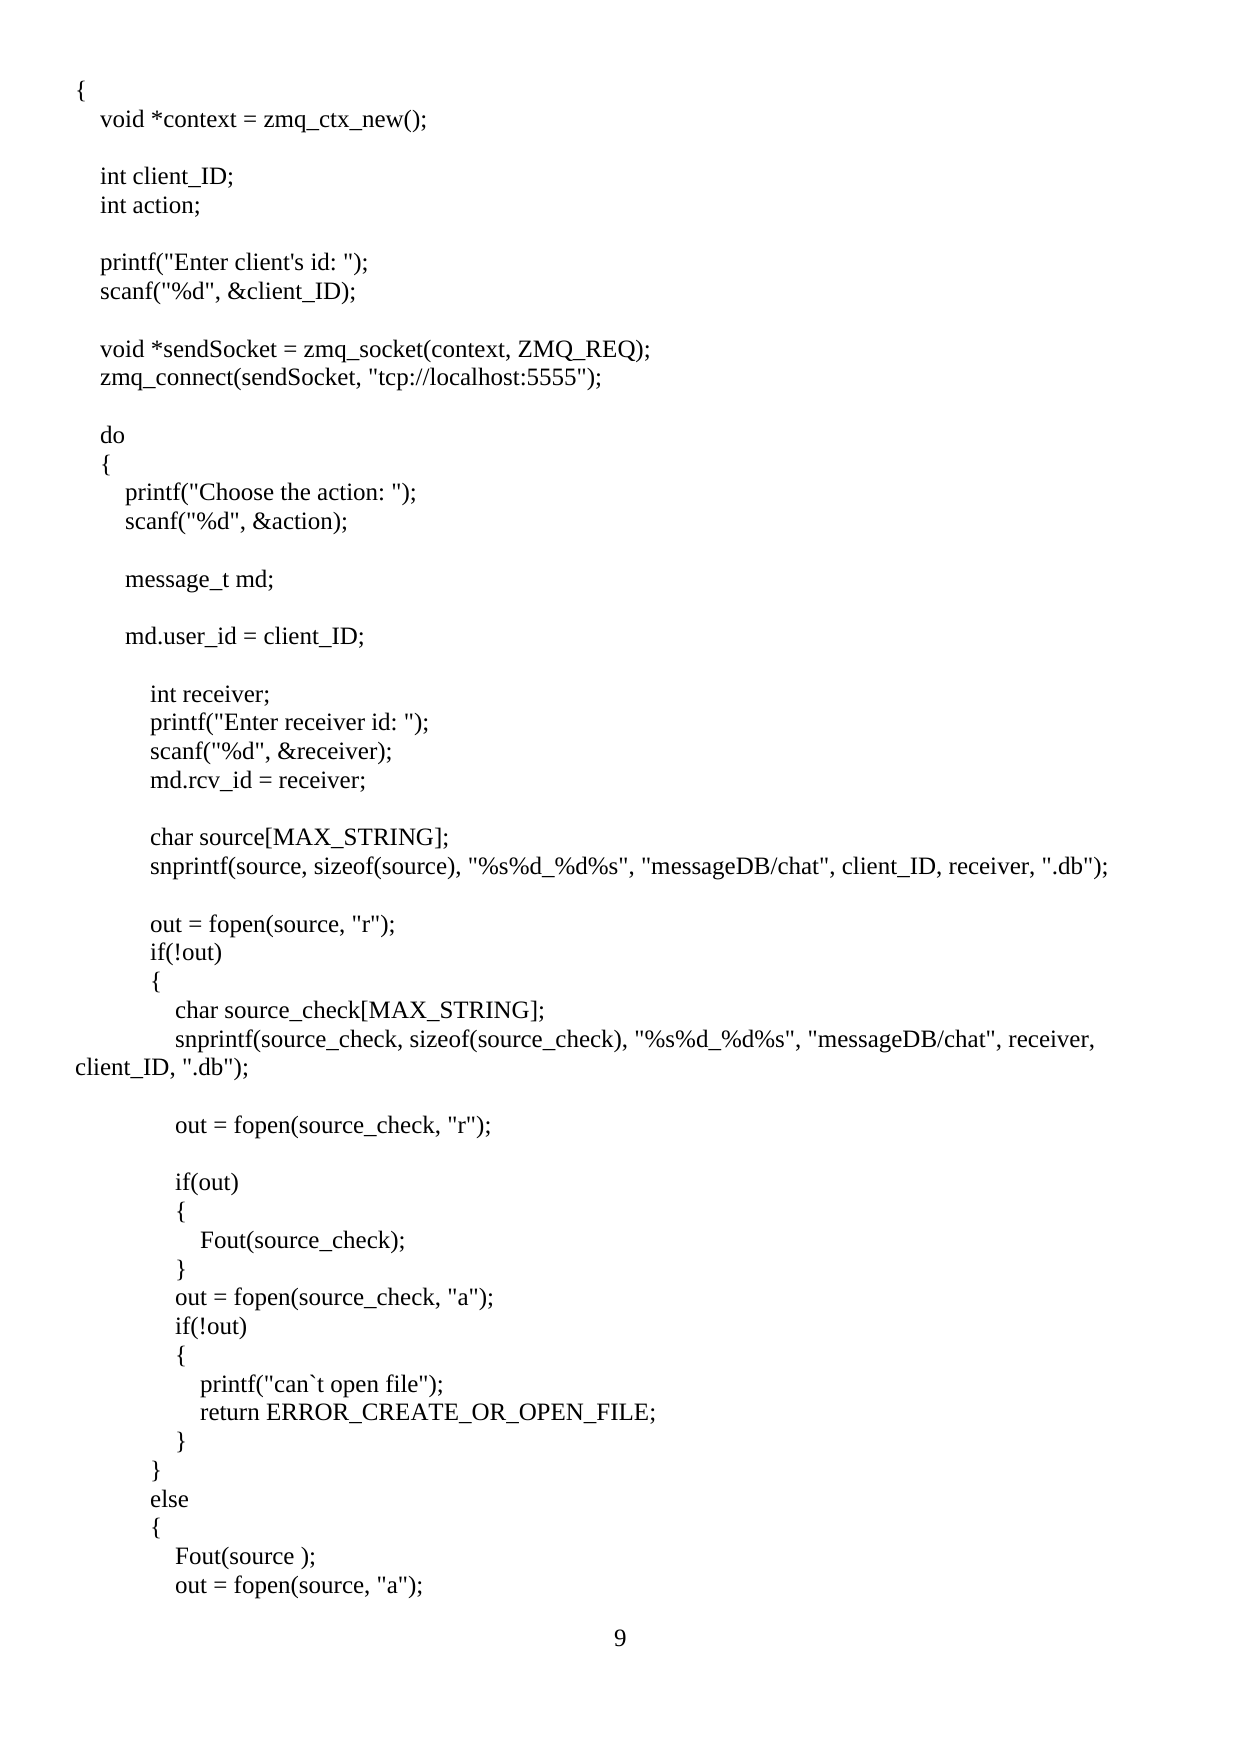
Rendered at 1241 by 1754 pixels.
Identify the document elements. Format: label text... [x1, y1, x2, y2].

text scanf("%d", &client_ID); [75, 276, 1165, 305]
text else [75, 1484, 1165, 1512]
text printf("Enter receiver id: "); [75, 707, 1165, 736]
text return ERROR_CREATE_OR_OPEN_FILE; [75, 1397, 1165, 1426]
text out = fopen(source, "r"); [75, 909, 1165, 937]
text md.user_id = client_ID; [75, 621, 1165, 650]
text { [75, 1512, 1165, 1541]
text snprintf(source_check, sizeof(source_check), "%s%d_%d%s", "messageDB/chat", receiver, client_ID, ".db"); [75, 1024, 1165, 1081]
text } [75, 1455, 1165, 1484]
text int client_ID; [75, 161, 1165, 190]
text zmq_connect(sendSocket, "tcp://localhost:5555"); [75, 362, 1165, 391]
text out = fopen(source, "a"); [75, 1570, 1165, 1599]
text printf("Enter client's id: "); [75, 247, 1165, 276]
text } [75, 1426, 1165, 1455]
text void *sendSocket = zmq_socket(context, ZMQ_REQ); [75, 334, 1165, 362]
text int receiver; [75, 679, 1165, 707]
text out = fopen(source_check, "a"); [75, 1282, 1165, 1311]
text if(!out) [75, 1311, 1165, 1340]
text do [75, 420, 1165, 449]
text out = fopen(source_check, "r"); [75, 1110, 1165, 1139]
text { [75, 75, 1165, 104]
text char source[MAX_STRING]; [75, 822, 1165, 851]
text Fout(source ); [75, 1541, 1165, 1570]
text if(out) [75, 1167, 1165, 1196]
text if(!out) [75, 937, 1165, 966]
text md.rcv_id = receiver; [75, 765, 1165, 794]
text { [75, 1340, 1165, 1369]
text scanf("%d", &receiver); [75, 736, 1165, 765]
text } [75, 1254, 1165, 1282]
text snprintf(source, sizeof(source), "%s%d_%d%s", "messageDB/chat", client_ID, receiver, ".db"); [75, 851, 1165, 880]
text { [75, 966, 1165, 995]
text scanf("%d", &action); [75, 506, 1165, 535]
text message_t md; [75, 564, 1165, 592]
text printf("can`t open file"); [75, 1369, 1165, 1397]
text { [75, 449, 1165, 477]
text Fout(source_check); [75, 1225, 1165, 1254]
text printf("Choose the action: "); [75, 477, 1165, 506]
text int action; [75, 190, 1165, 219]
text { [75, 1196, 1165, 1225]
text void *context = zmq_ctx_new(); [75, 104, 1165, 132]
text char source_check[MAX_STRING]; [75, 995, 1165, 1024]
